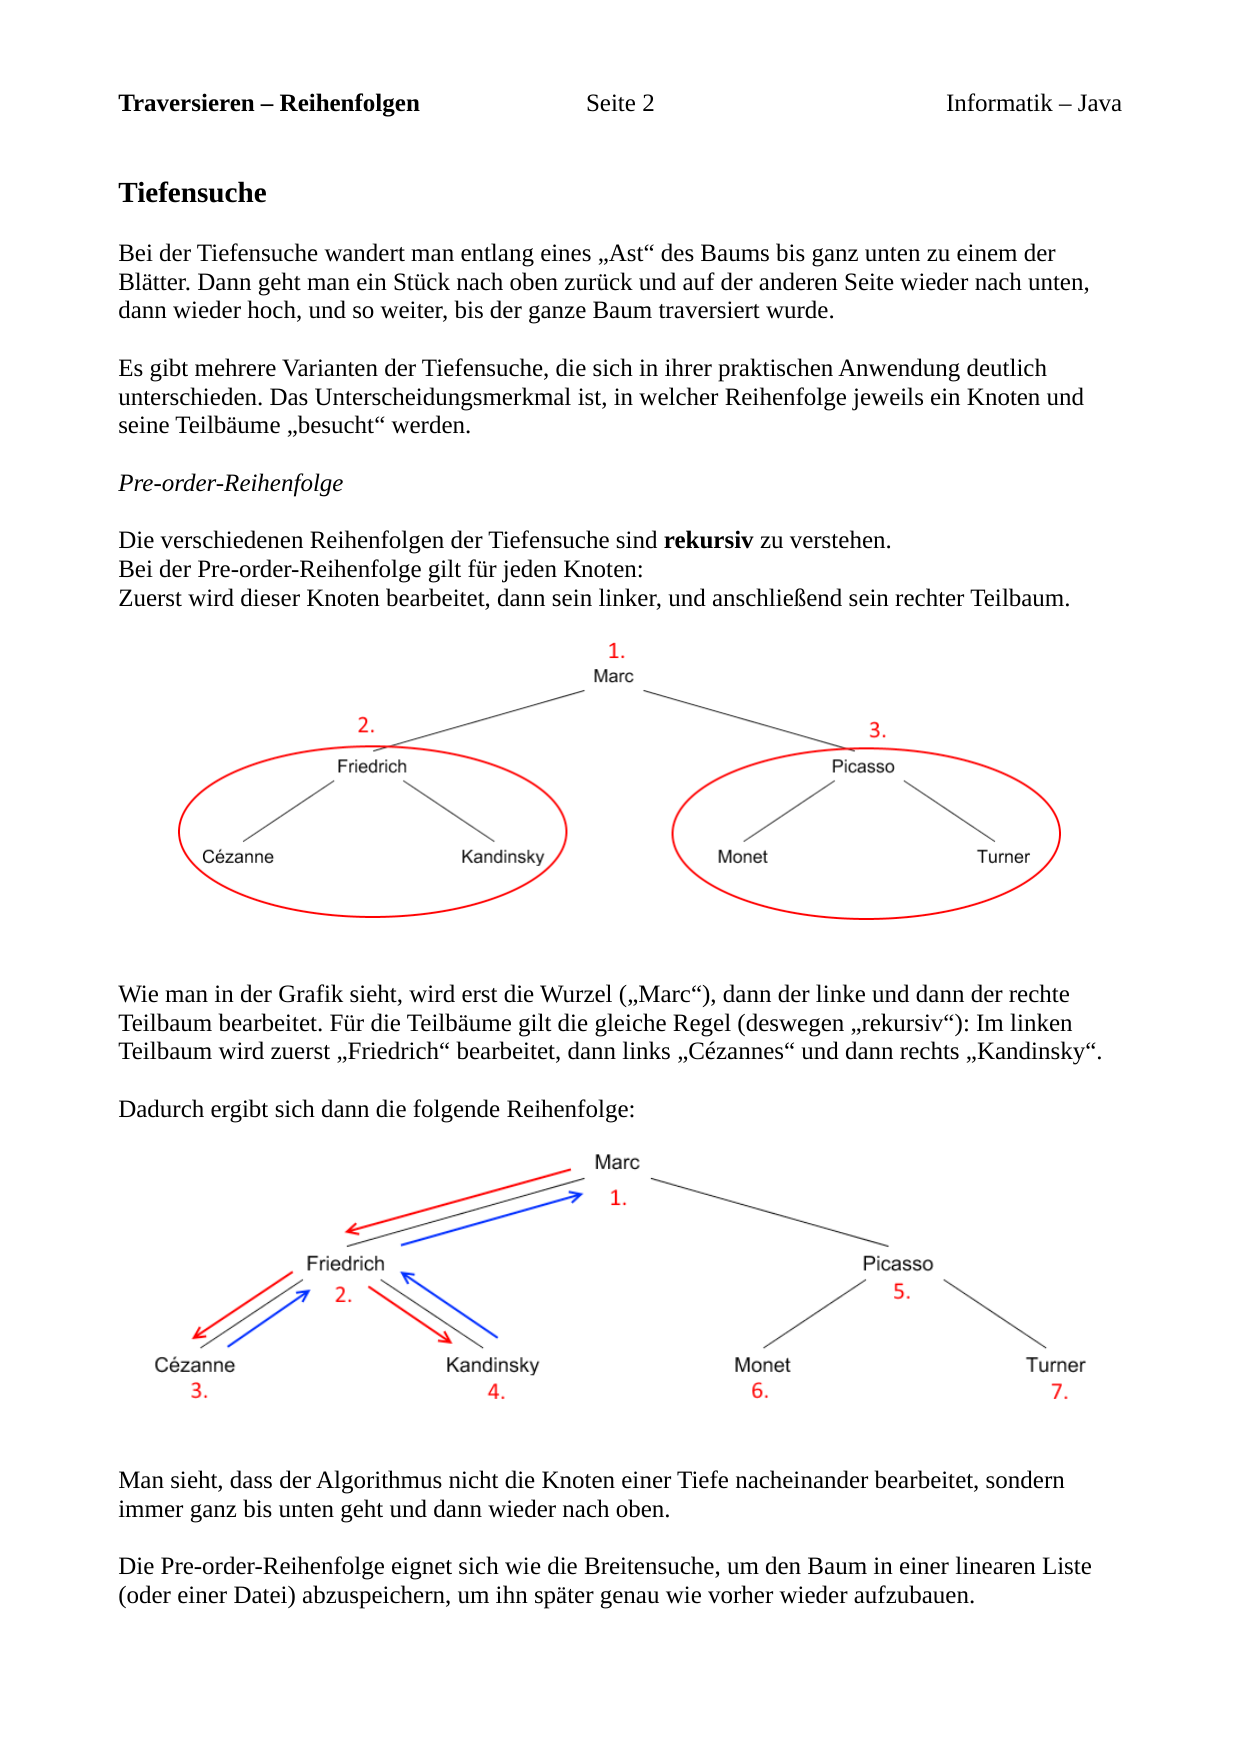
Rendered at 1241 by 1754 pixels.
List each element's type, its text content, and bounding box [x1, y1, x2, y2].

text Dadurch ergibt sich dann die folgende Reihenfolge: [118, 1094, 1122, 1123]
text Bei der Tiefensuche wandert man entlang eines „Ast“ des Baums bis ganz unten zu einem der Blätter. Dann geht man ein Stück nach oben zurück und auf der anderen Seite wieder nach unten, dann wieder hoch, und so weiter, bis der ganze Baum traversiert wurde. [118, 238, 1122, 324]
text Bei der Pre-order-Reihenfolge gilt für jeden Knoten: [118, 554, 1122, 583]
text Zuerst wird dieser Knoten bearbeitet, dann sein linker, und anschließend sein rechter Teilbaum. [118, 583, 1122, 612]
text Die Pre-order-Reihenfolge eignet sich wie die Breitensuche, um den Baum in einer linearen Liste (oder einer Datei) abzuspeichern, um ihn später genau wie vorher wieder aufzubauen. [118, 1551, 1122, 1609]
text Wie man in der Grafik sieht, wird erst die Wurzel („Marc“), dann der linke und dann der rechte Teilbaum bearbeitet. Für die Teilbäume gilt die gleiche Regel (deswegen „rekursiv“): Im linken Teilbaum wird zuerst „Friedrich“ bearbeitet, dann links „Cézannes“ und dann rechts „Kandinsky“. [118, 979, 1122, 1065]
text Es gibt mehrere Varianten der Tiefensuche, die sich in ihrer praktischen Anwendung deutlich unterschieden. Das Unterscheidungsmerkmal ist, in welcher Reihenfolge jeweils ein Knoten und seine Teilbäume „besucht“ werden. [118, 353, 1122, 439]
text Man sieht, dass der Algorithmus nicht die Knoten einer Tiefe nacheinander bearbeitet, sondern immer ganz bis unten geht und dann wieder nach oben. [118, 1465, 1122, 1523]
picture [176, 640, 1064, 922]
text Die verschiedenen Reihenfolgen der Tiefensuche sind rekursiv zu verstehen. [118, 525, 1122, 554]
text Pre-order-Reihenfolge [118, 468, 1122, 497]
picture [151, 1151, 1089, 1408]
text Tiefensuche [118, 176, 1122, 209]
